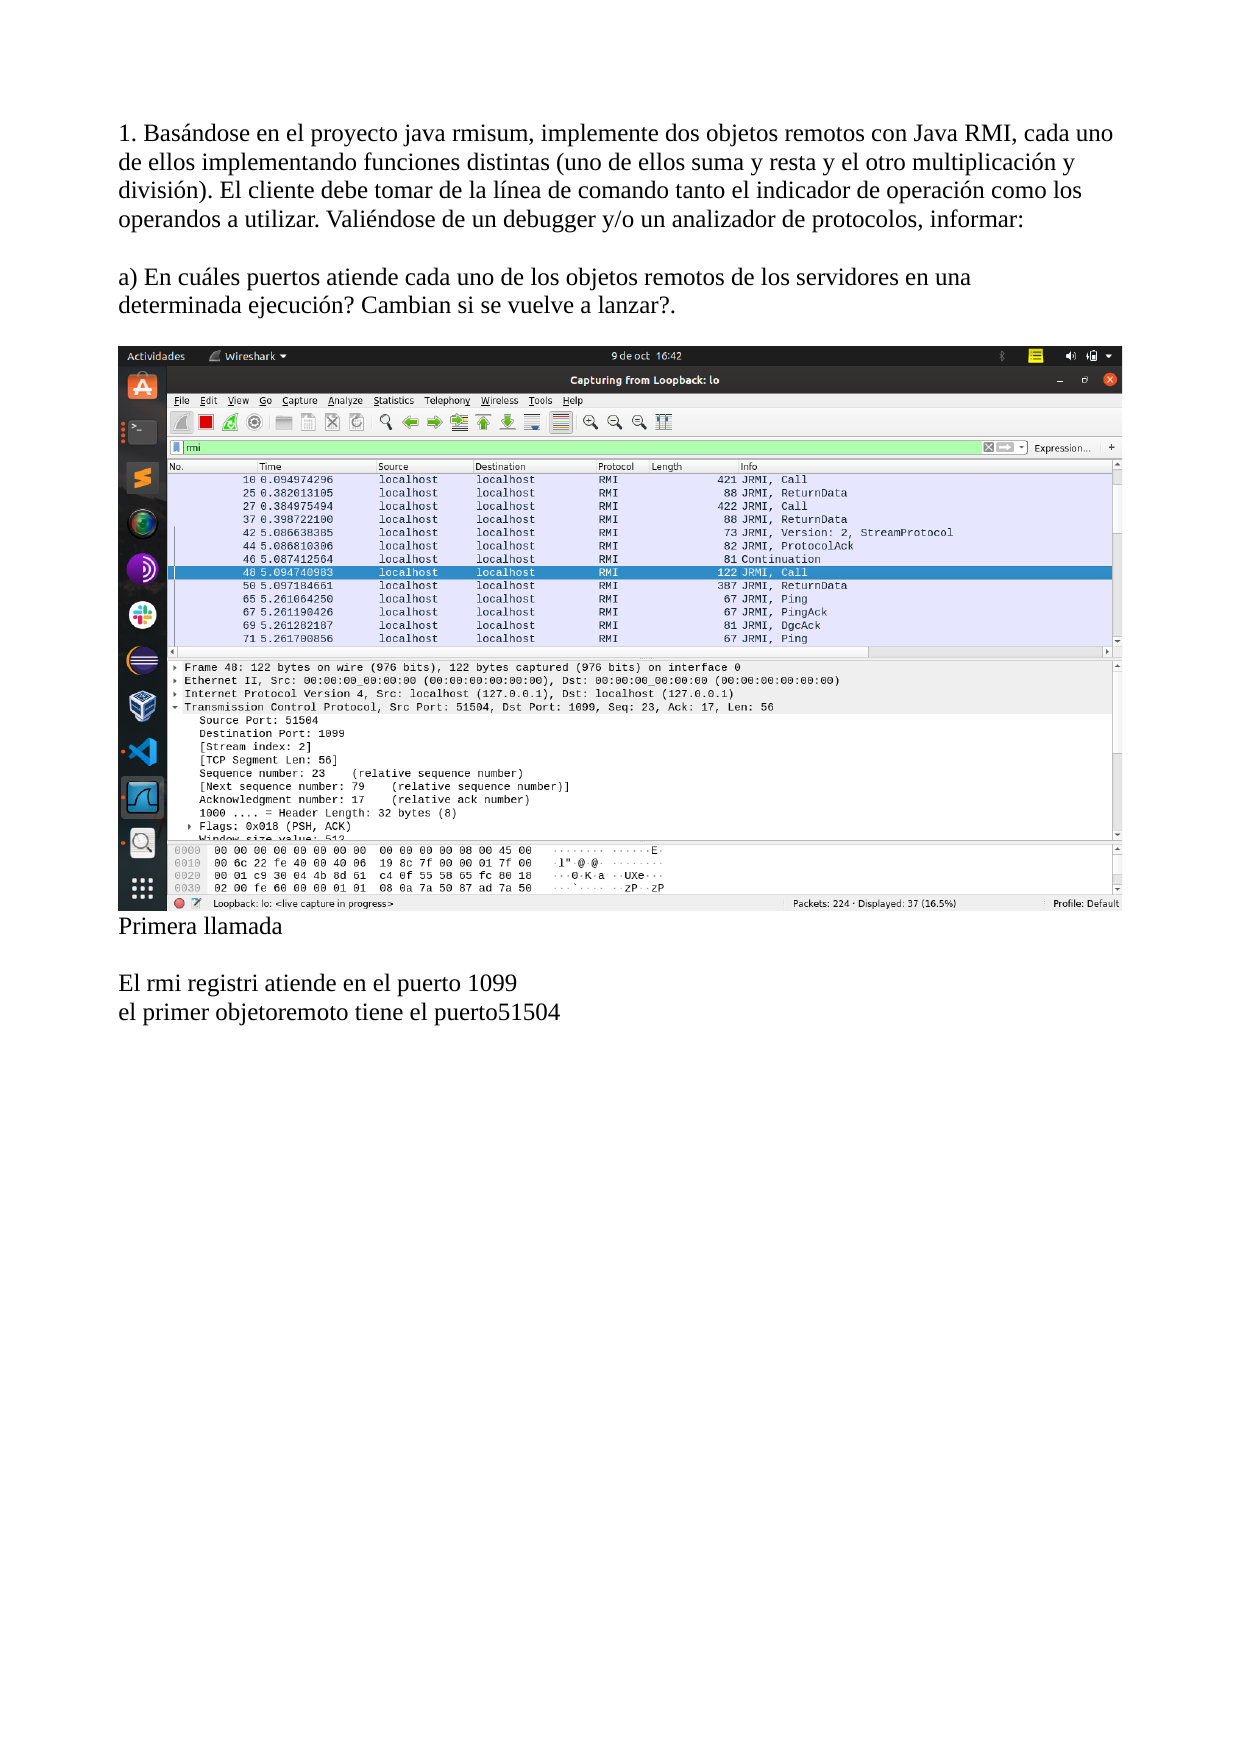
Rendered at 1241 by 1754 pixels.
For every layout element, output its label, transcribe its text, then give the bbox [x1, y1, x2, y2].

text Primera llamada [118, 911, 1122, 940]
text 1. Basándose en el proyecto java rmisum, implemente dos objetos remotos con Java RMI, cada uno [118, 118, 1122, 147]
text división). El cliente debe tomar de la línea de comando tanto el indicador de operación como los [118, 176, 1122, 204]
text El rmi registri atiende en el puerto 1099 [118, 968, 1122, 997]
text operandos a utilizar. Valiéndose de un debugger y/o un analizador de protocolos, informar: [118, 204, 1122, 233]
text a) En cuáles puertos atiende cada uno de los objetos remotos de los servidores en una [118, 262, 1122, 291]
text el primer objetoremoto tiene el puerto51504 [118, 997, 1122, 1026]
text [118, 319, 1122, 346]
text de ellos implementando funciones distintas (uno de ellos suma y resta y el otro multiplicación y [118, 147, 1122, 176]
picture [118, 346, 1123, 911]
text determinada ejecución? Cambian si se vuelve a lanzar?. [118, 291, 1122, 319]
